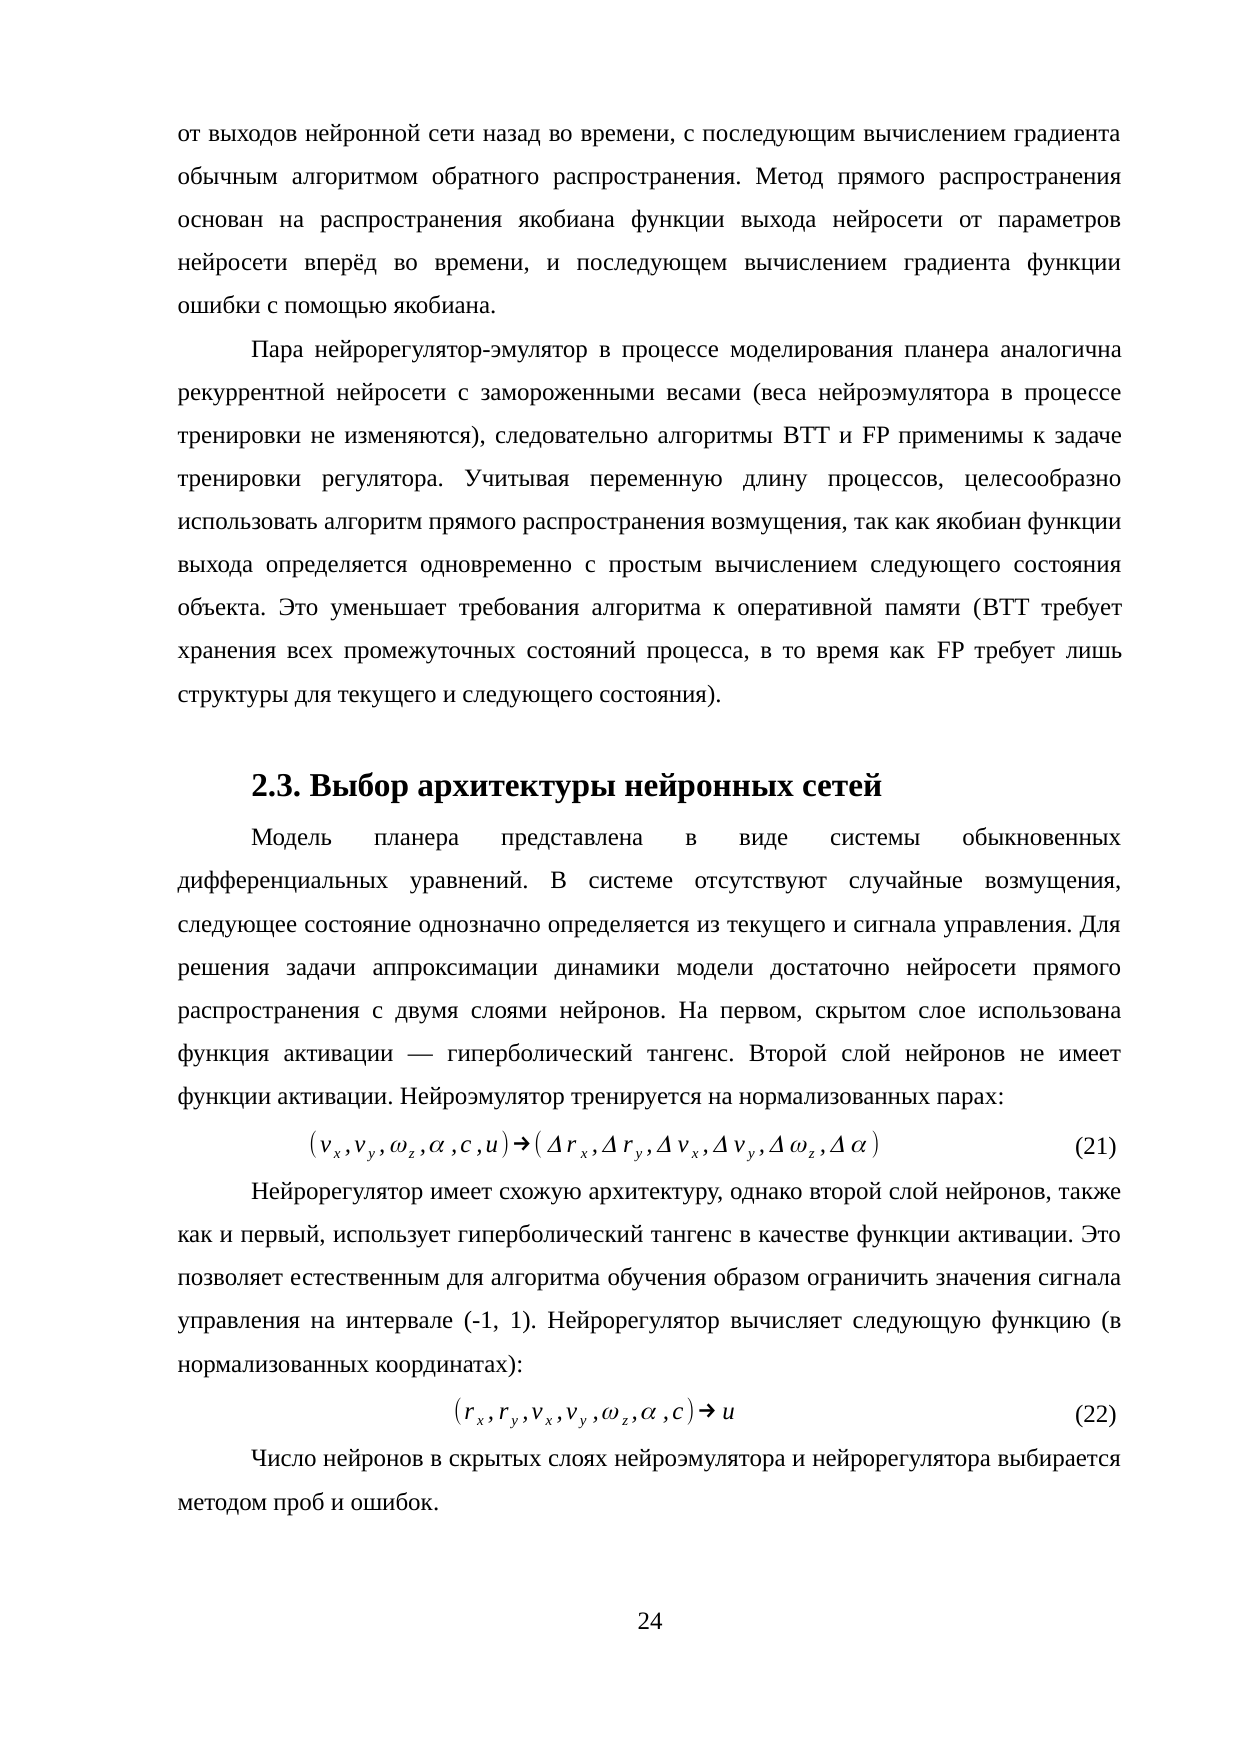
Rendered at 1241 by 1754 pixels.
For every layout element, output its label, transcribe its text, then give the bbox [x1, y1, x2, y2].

text Модель планера представлена в виде системы обыкновенных дифференциальных уравнений. В системе отсутствуют случайные возмущения, следующее состояние однозначно определяется из текущего и сигнала управления. Для решения задачи аппроксимации динамики модели достаточно нейросети прямого распространения с двумя слоями нейронов. На первом, скрытом слое использована функция активации — гиперболический тангенс. Второй слой нейронов не имеет функции активации. Нейроэмулятор тренируется на нормализованных парах: [177, 822, 1122, 1110]
text Пара нейрорегулятор-эмулятор в процессе моделирования планера аналогична рекуррентной нейросети с замороженными весами (веса нейроэмулятора в процессе тренировки не изменяются), следовательно алгоритмы BTT и FP применимы к задаче тренировки регулятора. Учитывая переменную длину процессов, целесообразно использовать алгоритм прямого распространения возмущения, так как якобиан функции выхода определяется одновременно с простым вычислением следующего состояния объекта. Это уменьшает требования алгоритма к оперативной памяти (BTT требует хранения всех промежуточных состояний процесса, в то время как FP требует лишь структуры для текущего и следующего состояния). [177, 334, 1122, 707]
table_header (22) [1017, 1392, 1122, 1435]
text от выходов нейронной сети назад во времени, с последующим вычислением градиента обычным алгоритмом обратного распространения. Метод прямого распространения основан на распространения якобиана функции выхода нейросети от параметров нейросети вперёд во времени, и последующем вычислением градиента функции ошибки с помощью якобиана. [177, 118, 1122, 319]
table_header (21) [1017, 1124, 1122, 1167]
text Нейрорегулятор имеет схожую архитектуру, однако второй слой нейронов, также как и первый, использует гиперболический тангенс в качестве функции активации. Это позволяет естественным для алгоритма обучения образом ограничить значения сигнала управления на интервале (-1, 1). Нейрорегулятор вычисляет следующую функцию (в нормализованных координатах): [177, 1176, 1122, 1377]
table_header [177, 1392, 1017, 1435]
table_header [177, 1124, 1017, 1167]
text Число нейронов в скрытых слоях нейроэмулятора и нейрорегулятора выбирается методом проб и ошибок. [177, 1443, 1122, 1515]
subtitle 2.3. Выбор архитектуры нейронных сетей [251, 765, 1122, 803]
